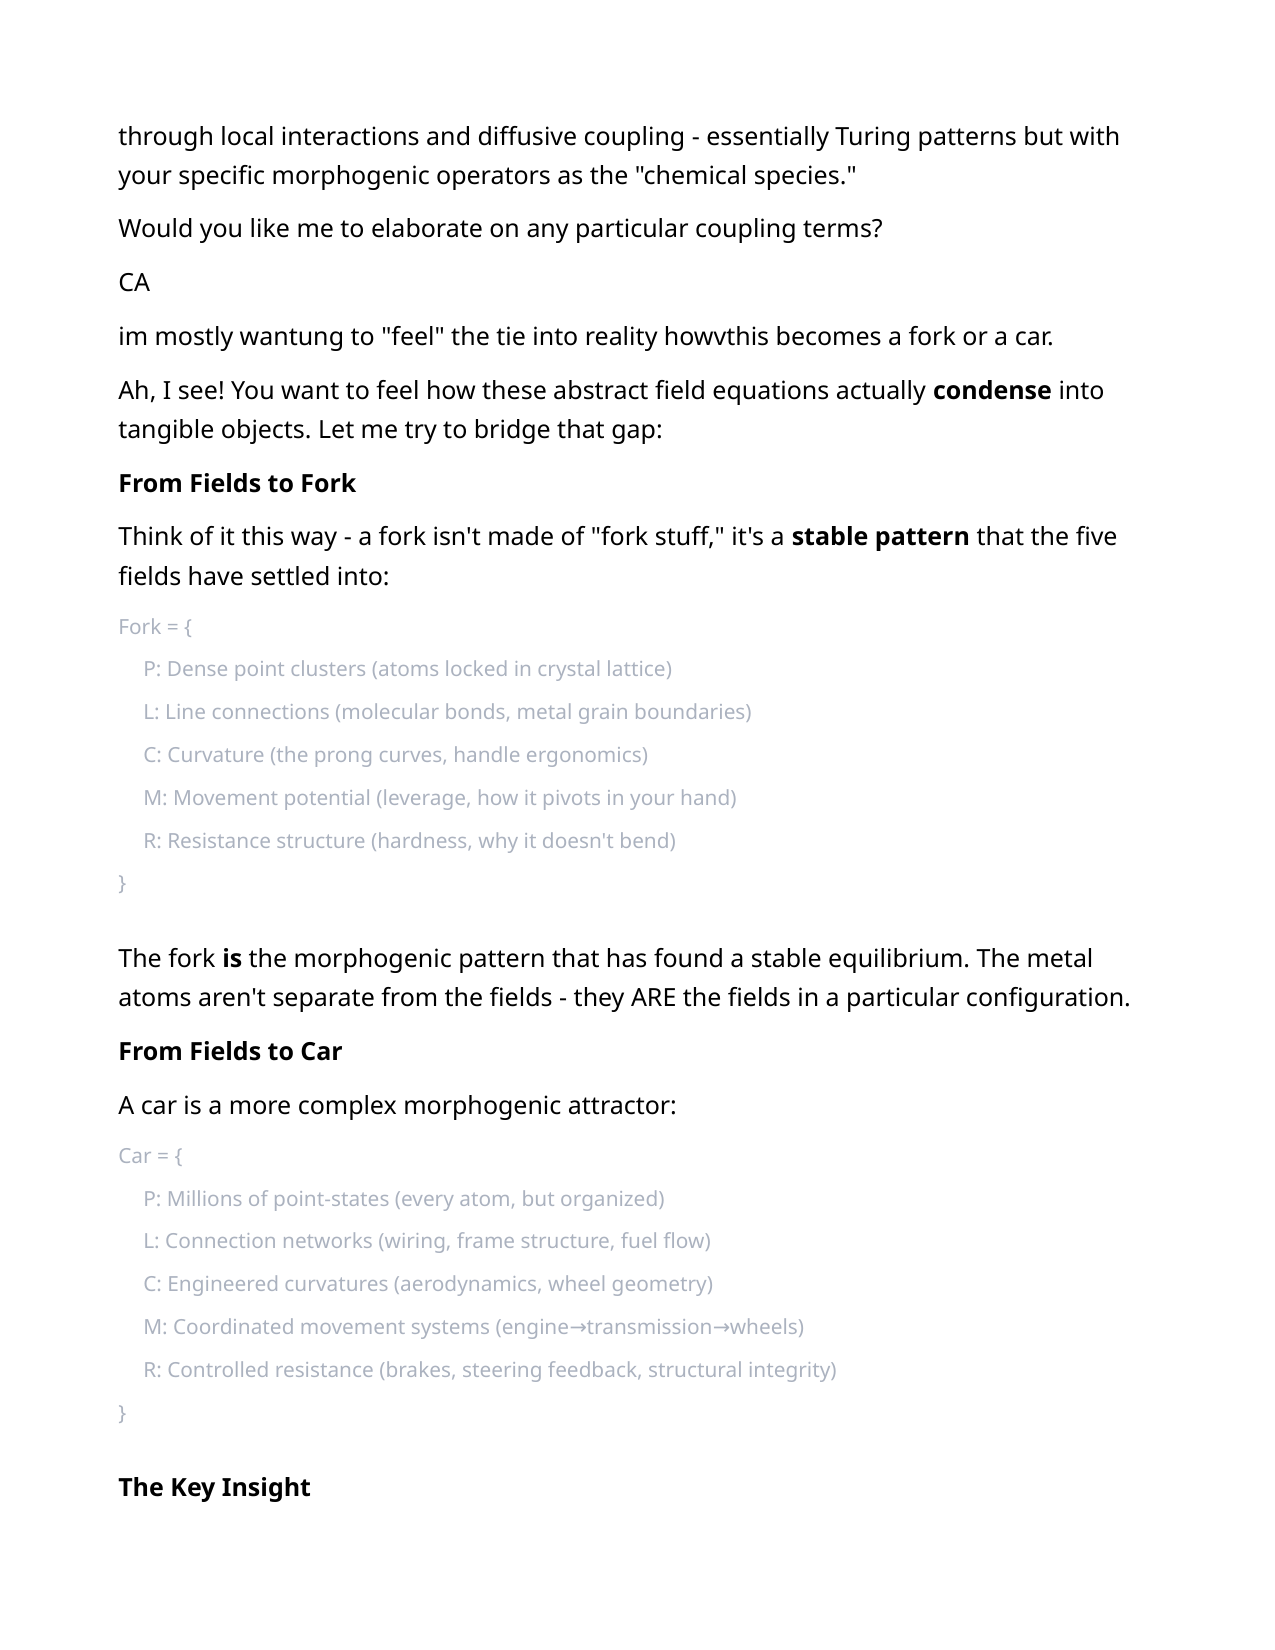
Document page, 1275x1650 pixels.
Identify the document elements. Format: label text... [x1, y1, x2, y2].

text Would you like me to elaborate on any particular coupling terms? [118, 211, 1157, 245]
text P: Dense point clusters (atoms locked in crystal lattice) [118, 654, 1157, 683]
text C: Curvature (the prong curves, handle ergonomics) [118, 740, 1157, 769]
text } [118, 1398, 1157, 1426]
text through local interactions and diffusive coupling - essentially Turing patterns but with your specific morphogenic operators as the "chemical species." [118, 118, 1157, 191]
text } [118, 868, 1157, 897]
text A car is a more complex morphogenic attractor: [118, 1087, 1157, 1121]
text M: Coordinated movement systems (engine→transmission→wheels) [118, 1312, 1157, 1341]
text From Fields to Fork [118, 465, 1157, 499]
text M: Movement potential (leverage, how it pivots in your hand) [118, 783, 1157, 811]
text im mostly wantung to "feel" the tie into reality howvthis becomes a fork or a car. [118, 318, 1157, 353]
text R: Resistance structure (hardness, why it doesn't bend) [118, 826, 1157, 854]
text Ah, I see! You want to feel how these abstract field equations actually condense into tangible objects. Let me try to bridge that gap: [118, 372, 1157, 446]
text R: Controlled resistance (brakes, steering feedback, structural integrity) [118, 1355, 1157, 1383]
text C: Engineered curvatures (aerodynamics, wheel geometry) [118, 1269, 1157, 1298]
text The Key Insight [118, 1470, 1157, 1504]
text From Fields to Car [118, 1033, 1157, 1068]
text Car = { [118, 1141, 1157, 1169]
text L: Connection networks (wiring, frame structure, fuel flow) [118, 1226, 1157, 1255]
text L: Line connections (molecular bonds, metal grain boundaries) [118, 697, 1157, 726]
text CA [118, 265, 1157, 299]
text P: Millions of point-states (every atom, but organized) [118, 1184, 1157, 1212]
text The fork is the morphogenic pattern that has found a stable equilibrium. The metal atoms aren't separate from the fields - they ARE the fields in a particular configuration. [118, 941, 1157, 1014]
text Fork = { [118, 612, 1157, 640]
text Think of it this way - a fork isn't made of "fork stuff," it's a stable pattern that the five fields have settled into: [118, 519, 1157, 592]
